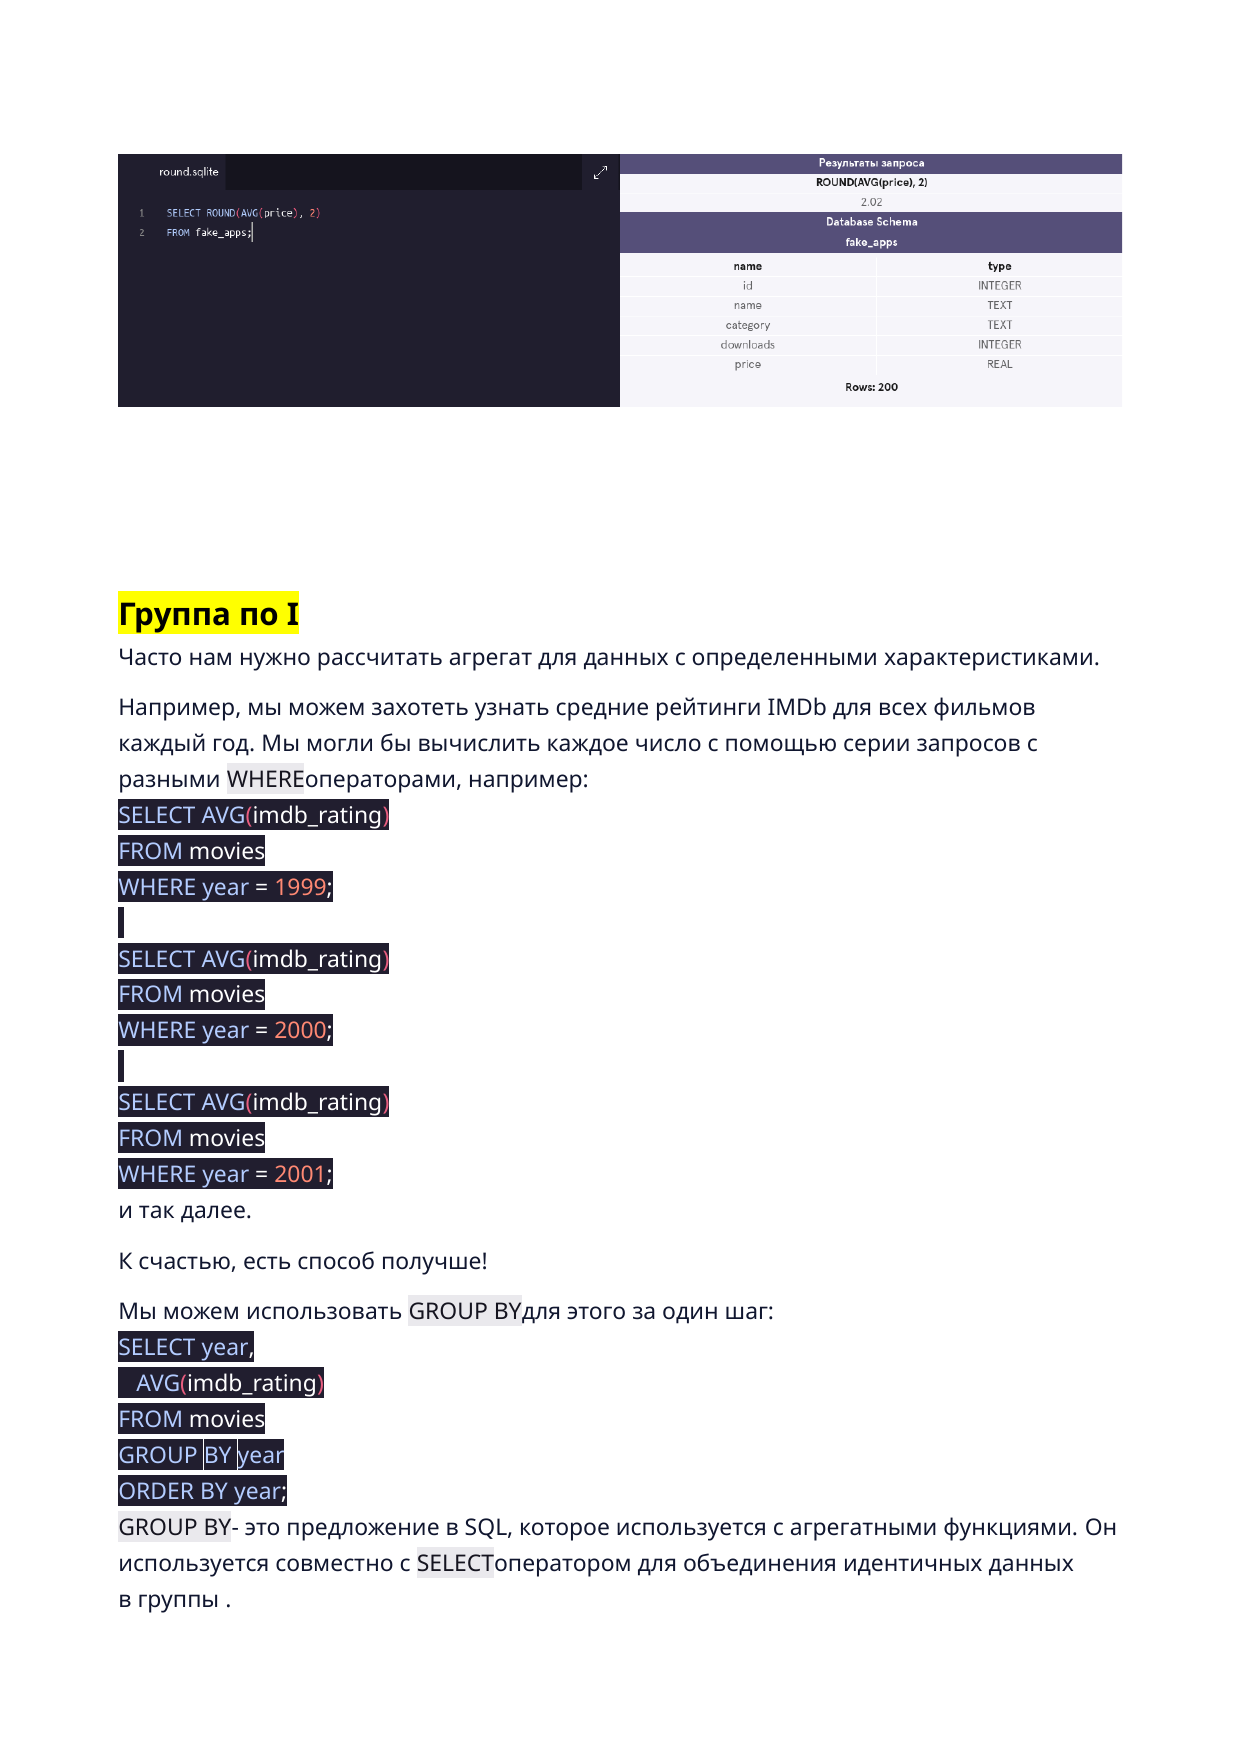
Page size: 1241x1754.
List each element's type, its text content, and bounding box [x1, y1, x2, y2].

text Группа по I [118, 591, 1122, 634]
text SELECT AVG(imdb_rating) [118, 1086, 1122, 1117]
text Мы можем использовать GROUP BYдля этого за один шаг: [118, 1295, 1122, 1326]
text Часто нам нужно рассчитать агрегат для данных с определенными характеристиками. [118, 640, 1122, 672]
text SELECT AVG(imdb_rating) [118, 799, 1122, 830]
text и так далее. [118, 1194, 1122, 1225]
text FROM movies [118, 1403, 1122, 1434]
text GROUP BY- это предложение в SQL, которое используется с агрегатными функциями. Он используется совместно с SELECTоператором для объединения идентичных данных в группы . [118, 1511, 1122, 1614]
text FROM movies [118, 978, 1122, 1010]
text WHERE year = 2000; [118, 1014, 1122, 1046]
picture [118, 154, 1123, 407]
text SELECT year, [118, 1331, 1122, 1362]
text WHERE year = 1999; [118, 871, 1122, 902]
text FROM movies [118, 835, 1122, 866]
text ORDER BY year; [118, 1475, 1122, 1506]
text SELECT AVG(imdb_rating) [118, 942, 1122, 974]
text GROUP BY year [118, 1439, 1122, 1470]
text WHERE year = 2001; [118, 1158, 1122, 1189]
text AVG(imdb_rating) [118, 1367, 1122, 1398]
text К счастью, есть способ получше! [118, 1244, 1122, 1276]
text FROM movies [118, 1122, 1122, 1153]
text Например, мы можем захотеть узнать средние рейтинги IMDb для всех фильмов каждый год. Мы могли бы вычислить каждое число с помощью серии запросов с разными WHEREоператорами, например: [118, 691, 1122, 794]
